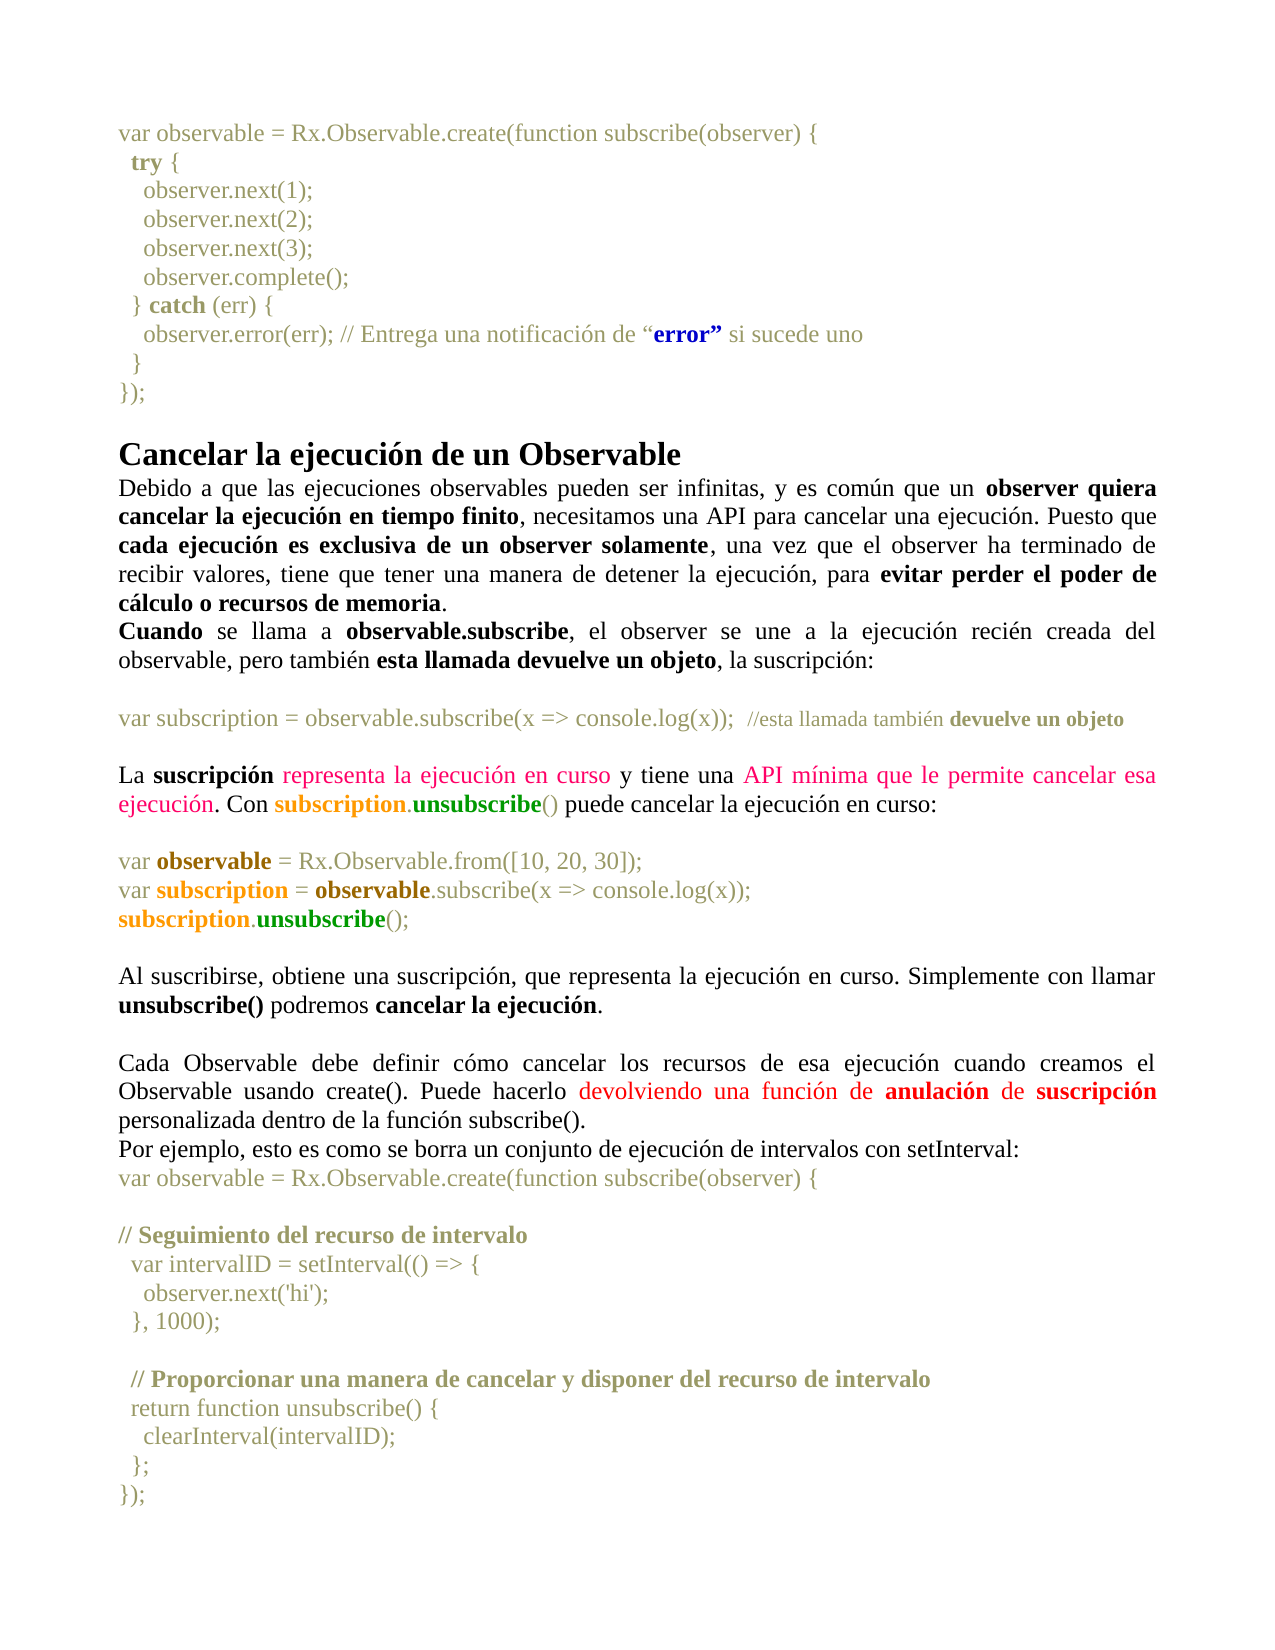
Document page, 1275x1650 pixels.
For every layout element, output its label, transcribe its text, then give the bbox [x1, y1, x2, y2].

text observer.complete(); [118, 262, 1157, 291]
text var subscription = observable.subscribe(x => console.log(x)); //esta llamada también devuelve un objeto [118, 703, 1157, 731]
text try { [118, 147, 1157, 176]
text Cuando se llama a observable.subscribe, el observer se une a la ejecución recién creada del observable, pero también esta llamada devuelve un objeto, la suscripción: [118, 616, 1157, 674]
text subscription.unsubscribe(); [118, 904, 1157, 933]
text }); [118, 377, 1157, 406]
text var observable = Rx.Observable.from([10, 20, 30]); [118, 846, 1157, 875]
text Debido a que las ejecuciones observables pueden ser infinitas, y es común que un observer quiera cancelar la ejecución en tiempo finito, necesitamos una API para cancelar una ejecución. Puesto que cada ejecución es exclusiva de un observer solamente, una vez que el observer ha terminado de recibir valores, tiene que tener una manera de detener la ejecución, para evitar perder el poder de cálculo o recursos de memoria. [118, 473, 1157, 616]
text // Seguimiento del recurso de intervalo [118, 1220, 1157, 1249]
text Cancelar la ejecución de un Observable [118, 434, 1157, 473]
text var observable = Rx.Observable.create(function subscribe(observer) { [118, 1163, 1157, 1191]
text var observable = Rx.Observable.create(function subscribe(observer) { [118, 118, 1157, 147]
text // Proporcionar una manera de cancelar y disponer del recurso de intervalo [118, 1364, 1157, 1393]
text observer.next(1); [118, 176, 1157, 204]
text observer.next(3); [118, 233, 1157, 262]
text La suscripción representa la ejecución en curso y tiene una API mínima que le permite cancelar esa ejecución. Con subscription.unsubscribe() puede cancelar la ejecución en curso: [118, 760, 1157, 818]
text var subscription = observable.subscribe(x => console.log(x)); [118, 875, 1157, 904]
text }); [118, 1479, 1157, 1508]
text observer.next('hi'); [118, 1278, 1157, 1306]
text return function unsubscribe() { [118, 1393, 1157, 1421]
text Al suscribirse, obtiene una suscripción, que representa la ejecución en curso. Simplemente con llamar unsubscribe() podremos cancelar la ejecución. [118, 961, 1157, 1019]
text } catch (err) { [118, 291, 1157, 319]
text clearInterval(intervalID); [118, 1421, 1157, 1450]
text }; [118, 1450, 1157, 1479]
text }, 1000); [118, 1306, 1157, 1335]
text var intervalID = setInterval(() => { [118, 1249, 1157, 1278]
text } [118, 348, 1157, 377]
text Por ejemplo, esto es como se borra un conjunto de ejecución de intervalos con setInterval: [118, 1134, 1157, 1163]
text Cada Observable debe definir cómo cancelar los recursos de esa ejecución cuando creamos el Observable usando create(). Puede hacerlo devolviendo una función de anulación de suscripción personalizada dentro de la función subscribe(). [118, 1048, 1157, 1134]
text observer.error(err); // Entrega una notificación de “error” si sucede uno [118, 319, 1157, 348]
text observer.next(2); [118, 204, 1157, 233]
